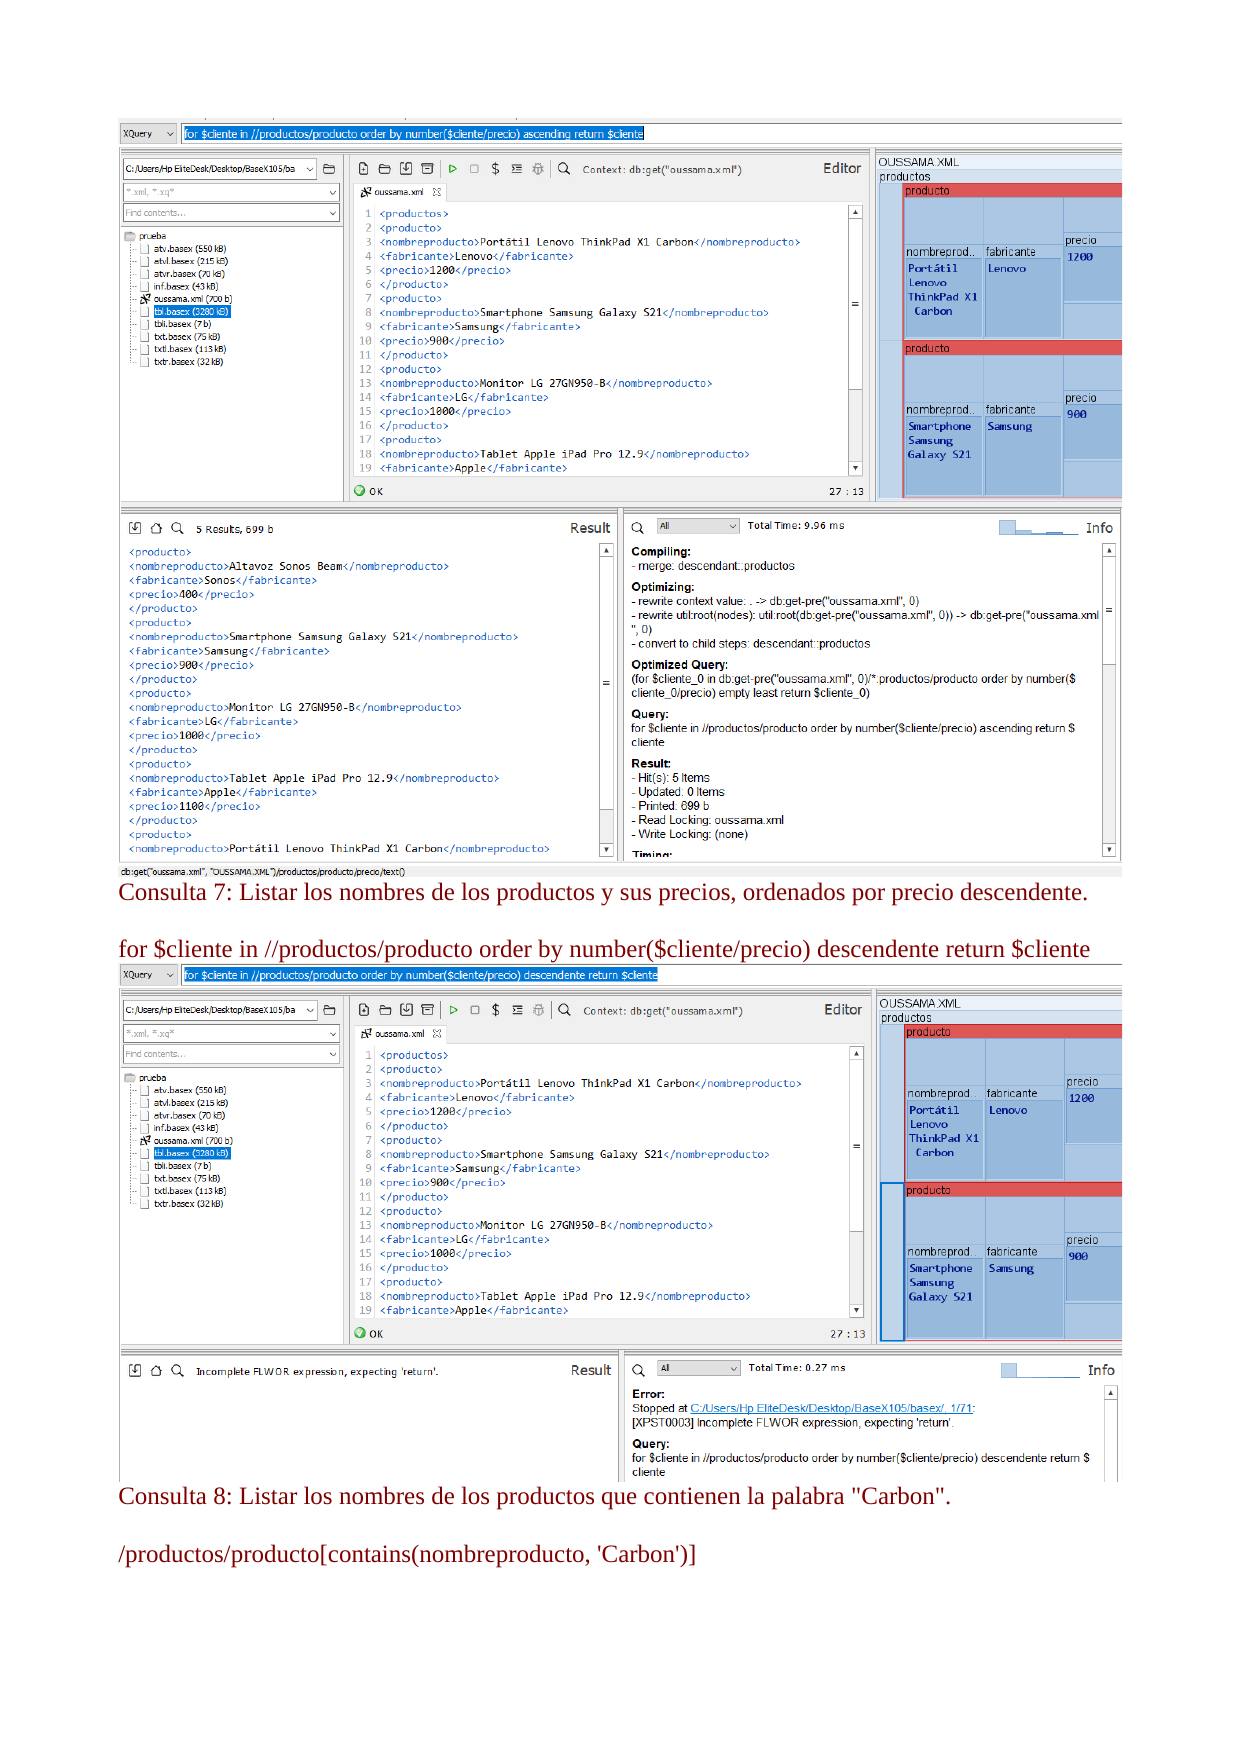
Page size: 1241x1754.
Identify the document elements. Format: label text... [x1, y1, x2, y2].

text /productos/producto[contains(nombreproducto, 'Carbon')] [118, 1539, 1122, 1568]
text Consulta 7: Listar los nombres de los productos y sus precios, ordenados por precio descendente. [118, 877, 1122, 906]
text for $cliente in //productos/producto order by number($cliente/precio) descendente return $cliente [118, 934, 1122, 963]
picture [118, 963, 1123, 1482]
text Consulta 8: Listar los nombres de los productos que contienen la palabra "Carbon". [118, 1482, 1122, 1510]
picture [118, 118, 1123, 877]
